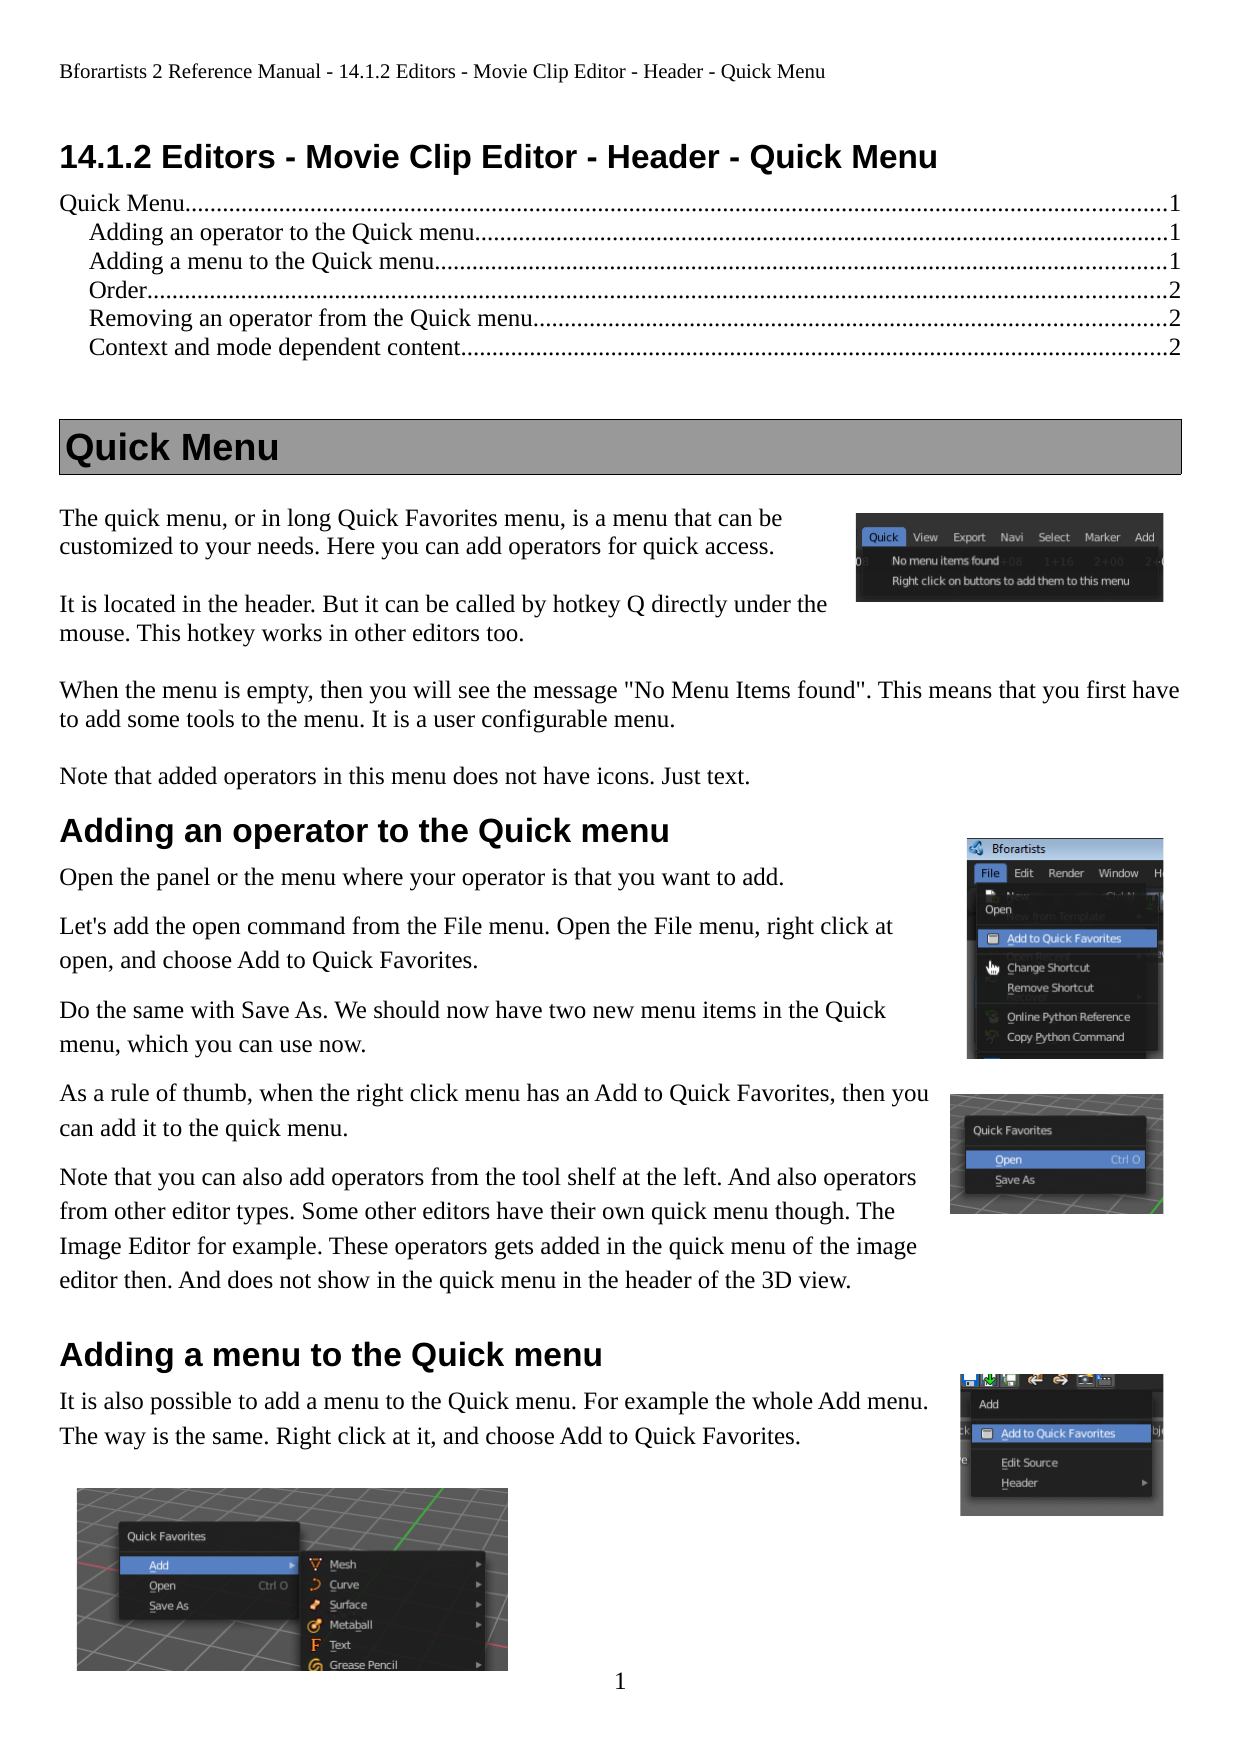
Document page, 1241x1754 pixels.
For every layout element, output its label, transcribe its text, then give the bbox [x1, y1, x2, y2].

picture [950, 1094, 1164, 1214]
text Let's add the open command from the File menu. Open the File menu, right click at open, and choose Add to Quick Favorites. [59, 911, 966, 974]
text Note that you can also add operators from the tool shelf at the left. And also operators from other editor types. Some other editors have their own quick menu though. The Image Editor for example. These operators gets added in the quick menu of the image editor then. And does not show in the quick menu in the header of the 3D view. [59, 1162, 1181, 1294]
subtitle Adding an operator to the Quick menu [59, 811, 1181, 849]
picture [76, 1488, 508, 1671]
text Order 2 [88, 275, 1181, 303]
text Open the panel or the menu where your operator is that you want to add. [59, 862, 966, 891]
text It is also possible to add a menu to the Quick menu. For example the whole Add menu. The way is the same. Right click at it, and choose Add to Quick Favorites. [59, 1386, 960, 1449]
subtitle 14.1.2 Editors - Movie Clip Editor - Header - Quick Menu [59, 138, 1181, 176]
text Context and mode dependent content 2 [88, 332, 1181, 361]
text Quick Menu 1 [59, 188, 1181, 217]
text Adding an operator to the Quick menu 1 [88, 217, 1181, 246]
picture [966, 838, 1164, 1059]
picture [960, 1374, 1164, 1516]
table_header Quick Menu [60, 420, 1181, 474]
text It is located in the header. But it can be called by hotkey Q directly under the mouse. This hotkey works in other editors too. [59, 589, 1181, 646]
text Note that added operators in this menu does not have icons. Just text. [59, 761, 1181, 790]
text The quick menu, or in long Quick Favorites menu, is a menu that can be customized to your needs. Here you can add operators for quick access. [59, 503, 1181, 560]
text Do the same with Save As. We should now have two new menu items in the Quick menu, which you can use now. [59, 995, 966, 1058]
picture [855, 513, 1164, 602]
text Adding a menu to the Quick menu 1 [88, 246, 1181, 275]
subtitle Adding a menu to the Quick menu [59, 1335, 1181, 1374]
text Removing an operator from the Quick menu 2 [88, 303, 1181, 332]
text When the menu is empty, then you will see the message "No Menu Items found". This means that you first have to add some tools to the menu. It is a user configurable menu. [59, 675, 1181, 733]
text As a rule of thumb, when the right click menu has an Add to Quick Favorites, then you can add it to the quick menu. [59, 1078, 1181, 1141]
